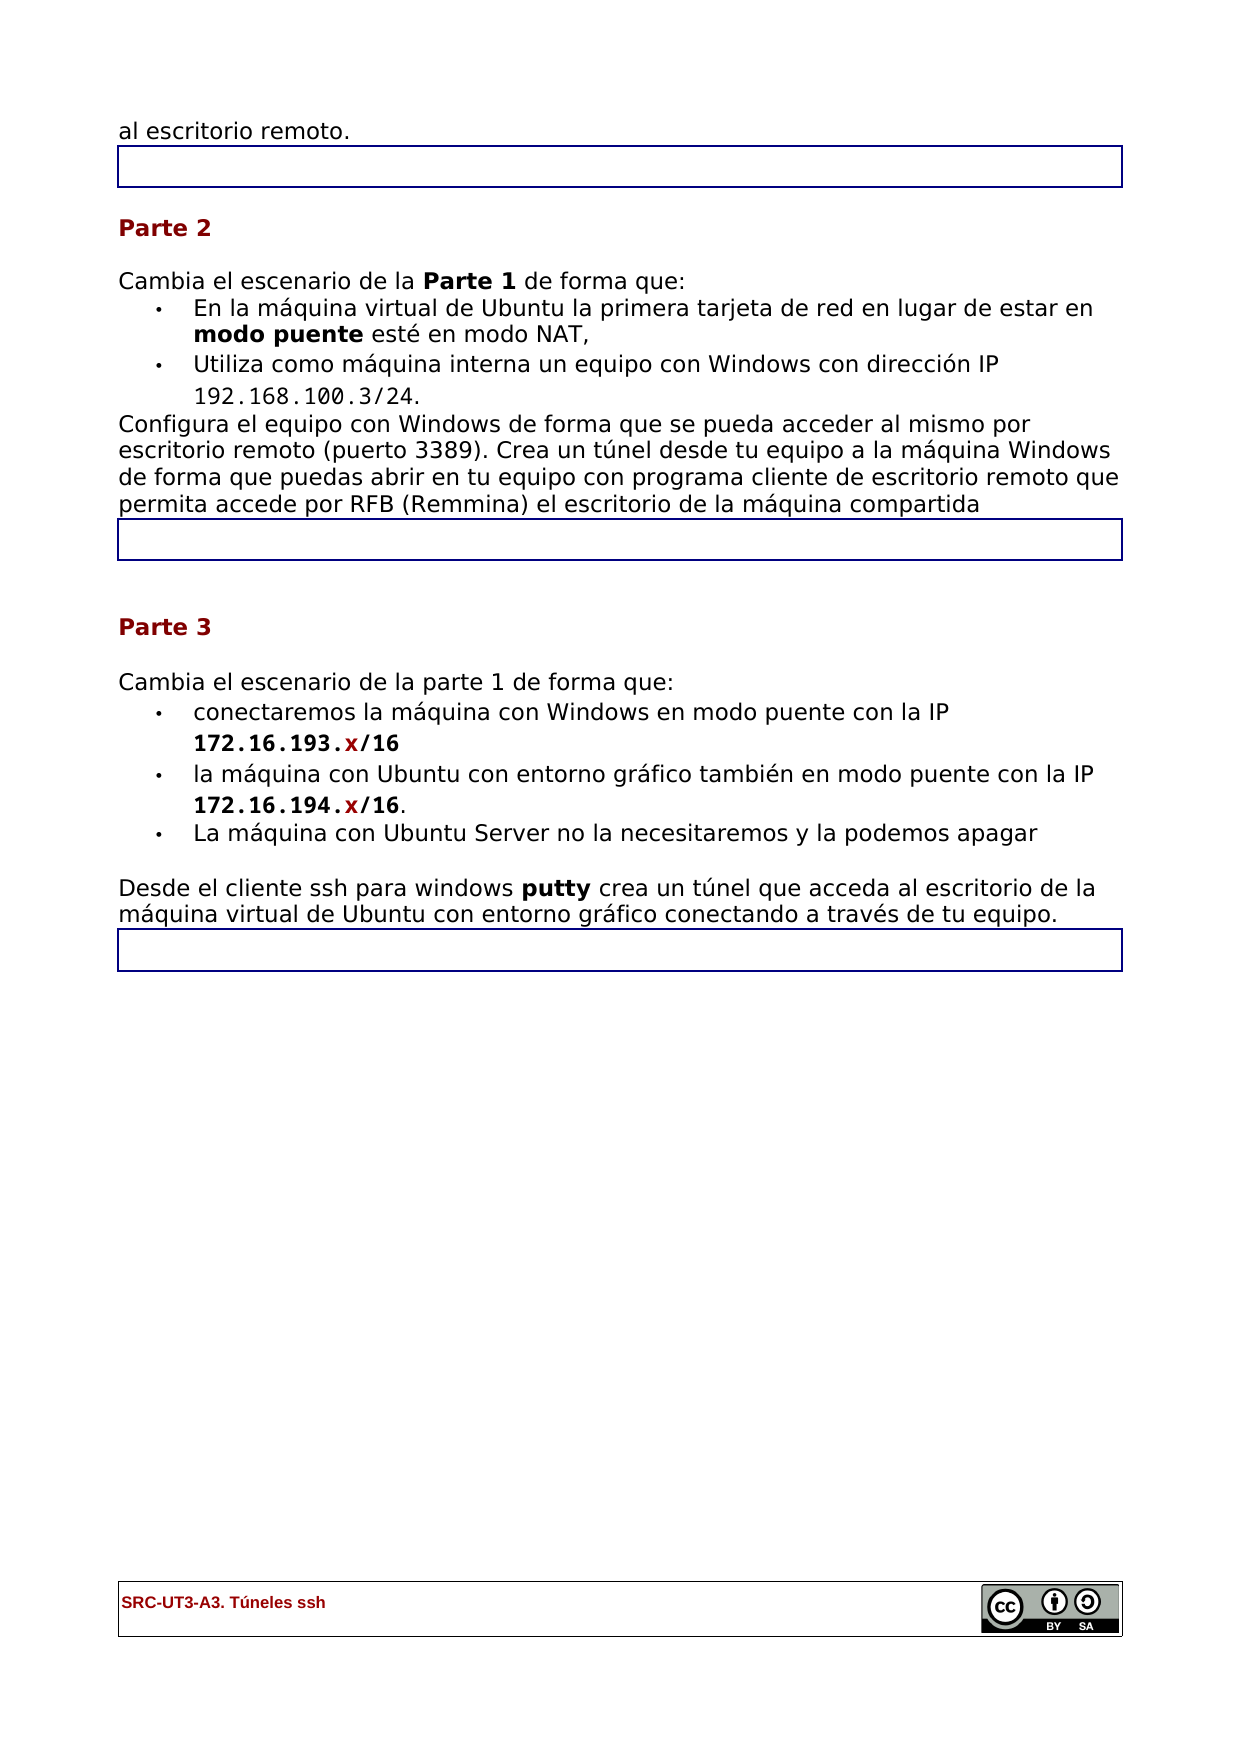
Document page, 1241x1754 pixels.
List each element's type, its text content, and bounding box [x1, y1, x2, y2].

table_header [119, 147, 1121, 186]
table_header [119, 520, 1121, 559]
list Utiliza como máquina interna un equipo con Windows con dirección IP 192.168.100.3/24. [156, 348, 1122, 411]
table_header [119, 930, 1121, 969]
text Configura el equipo con Windows de forma que se pueda acceder al mismo por escritorio remoto (puerto 3389). Crea un túnel desde tu equipo a la máquina Windows de forma que puedas abrir en tu equipo con programa cliente de escritorio remoto que permita accede por RFB (Remmina) el escritorio de la máquina compartida [118, 411, 1122, 517]
text Parte 2 [118, 215, 1122, 242]
text Desde el cliente ssh para windows putty crea un túnel que acceda al escritorio de la máquina virtual de Ubuntu con entorno gráfico conectando a través de tu equipo. [118, 875, 1122, 928]
list En la máquina virtual de Ubuntu la primera tarjeta de red en lugar de estar en modo puente esté en modo NAT, [156, 295, 1122, 348]
text al escritorio remoto. [118, 118, 1122, 145]
picture [981, 1584, 1119, 1633]
list conectaremos la máquina con Windows en modo puente con la IP 172.16.193.x/16 [156, 695, 1122, 758]
text Cambia el escenario de la Parte 1 de forma que: [118, 268, 1122, 295]
list la máquina con Ubuntu con entorno gráfico también en modo puente con la IP 172.16.194.x/16. [156, 758, 1122, 820]
list La máquina con Ubuntu Server no la necesitaremos y la podemos apagar [156, 820, 1122, 847]
text Parte 3 [118, 614, 1122, 641]
text Cambia el escenario de la parte 1 de forma que: [118, 669, 1122, 695]
